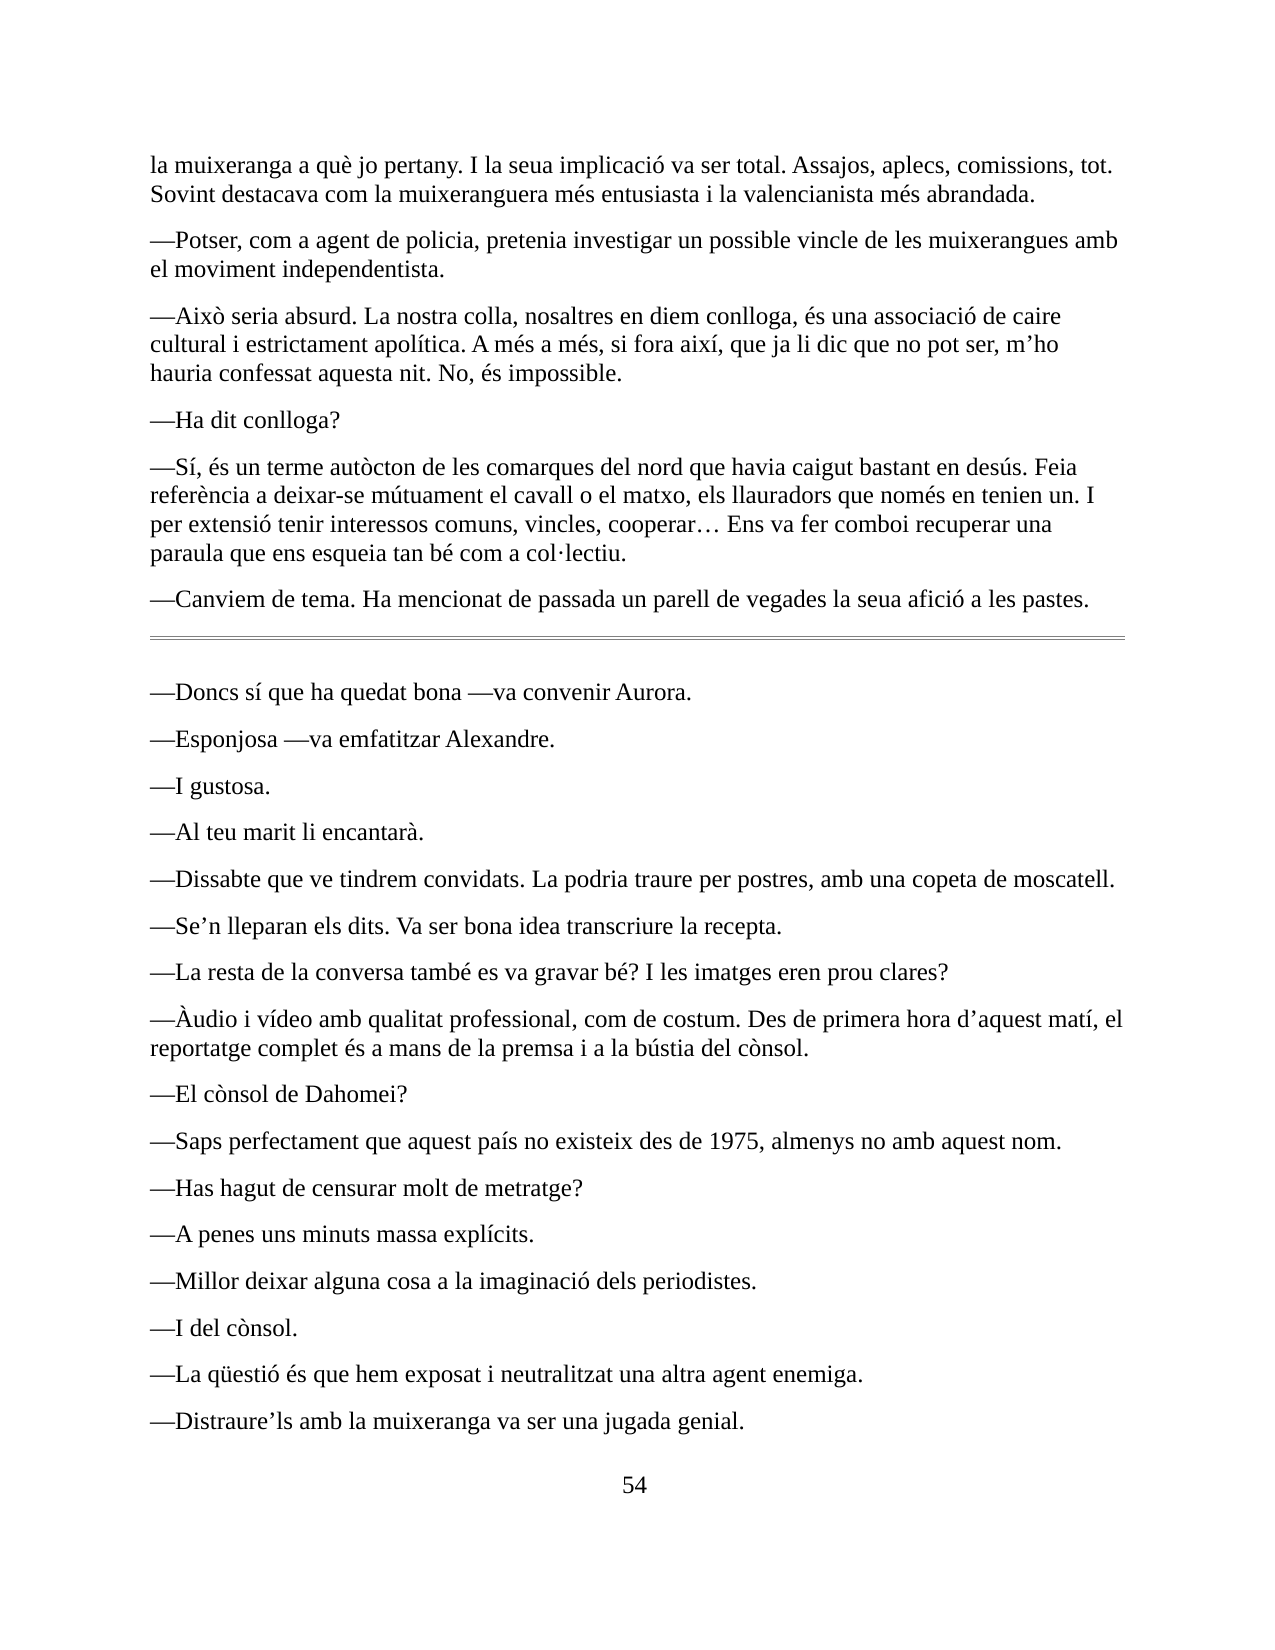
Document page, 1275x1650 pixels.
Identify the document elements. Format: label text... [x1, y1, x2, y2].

text —La resta de la conversa també es va gravar bé? I les imatges eren prou clares? [150, 957, 1125, 986]
text —Àudio i vídeo amb qualitat professional, com de costum. Des de primera hora d’aquest matí, el reportatge complet és a mans de la premsa i a la bústia del cònsol. [150, 1004, 1125, 1062]
text —Has hagut de censurar molt de metratge? [150, 1173, 1125, 1202]
text —Saps perfectament que aquest país no existeix des de 1975, almenys no amb aquest nom. [150, 1126, 1125, 1155]
text la muixeranga a què jo pertany. I la seua implicació va ser total. Assajos, aplecs, comissions, tot. Sovint destacava com la muixeranguera més entusiasta i la valencianista més abrandada. [150, 150, 1125, 207]
text —Canviem de tema. Ha mencionat de passada un parell de vegades la seua afició a les pastes. [150, 584, 1125, 613]
text —Esponjosa —va emfatitzar Alexandre. [150, 724, 1125, 753]
text —I del cònsol. [150, 1313, 1125, 1342]
text —Potser, com a agent de policia, pretenia investigar un possible vincle de les muixerangues amb el moviment independentista. [150, 225, 1125, 283]
text —Això seria absurd. La nostra colla, nosaltres en diem conlloga, és una associació de caire cultural i estrictament apolítica. A més a més, si fora així, que ja li dic que no pot ser, m’ho hauria confessat aquesta nit. No, és impossible. [150, 301, 1125, 387]
text —El cònsol de Dahomei? [150, 1079, 1125, 1108]
text —I gustosa. [150, 771, 1125, 799]
text —Doncs sí que ha quedat bona —va convenir Aurora. [150, 677, 1125, 706]
text —Distraure’ls amb la muixeranga va ser una jugada genial. [150, 1406, 1125, 1435]
text —Al teu marit li encantarà. [150, 817, 1125, 846]
text —Sí, és un terme autòcton de les comarques del nord que havia caigut bastant en desús. Feia referència a deixar-se mútuament el cavall o el matxo, els llauradors que només en tenien un. I per extensió tenir interessos comuns, vincles, cooperar… Ens va fer comboi recuperar una paraula que ens esqueia tan bé com a col·lectiu. [150, 452, 1125, 567]
text —A penes uns minuts massa explícits. [150, 1219, 1125, 1248]
text —Millor deixar alguna cosa a la imaginació dels periodistes. [150, 1266, 1125, 1295]
text —La qüestió és que hem exposat i neutralitzat una altra agent enemiga. [150, 1359, 1125, 1388]
text —Se’n lleparan els dits. Va ser bona idea transcriure la recepta. [150, 911, 1125, 939]
text —Dissabte que ve tindrem convidats. La podria traure per postres, amb una copeta de moscatell. [150, 864, 1125, 893]
text —Ha dit conlloga? [150, 405, 1125, 434]
